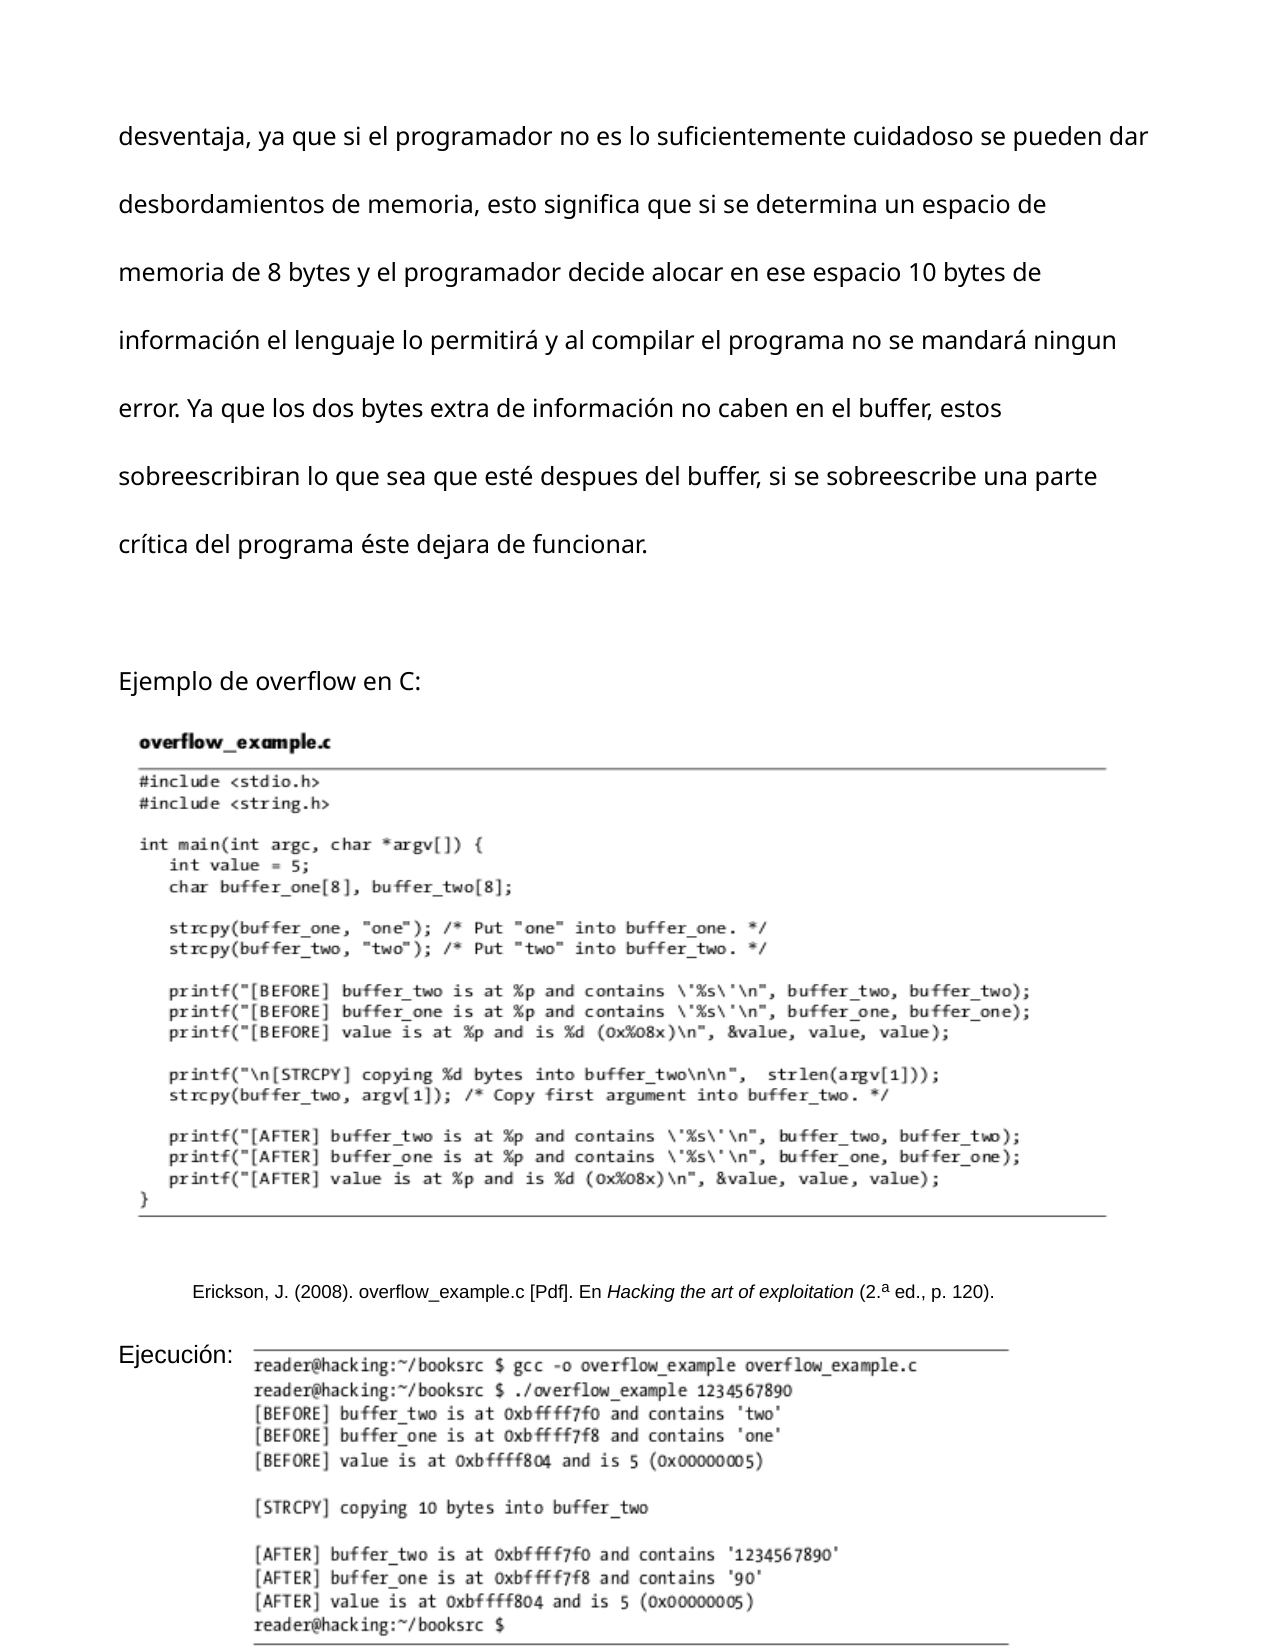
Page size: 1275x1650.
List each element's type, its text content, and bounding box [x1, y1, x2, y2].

picture [118, 731, 1157, 1239]
picture [251, 1345, 1024, 1650]
text Erickson, J. (2008). overflow_example.c [Pdf]. En Hacking the art of exploitation (2.a ed., p. 120). [118, 1239, 1157, 1306]
text desventaja, ya que si el programador no es lo suficientemente cuidadoso se pueden dar desbordamientos de memoria, esto significa que si se determina un espacio de memoria de 8 bytes y el programador decide alocar en ese espacio 10 bytes de información el lenguaje lo permitirá y al compilar el programa no se mandará ningun error. Ya que los dos bytes extra de información no caben en el buffer, estos sobreescribiran lo que sea que esté despues del buffer, si se sobreescribe una parte crítica del programa éste dejara de funcionar. [118, 118, 1157, 561]
text Ejecución: [118, 1340, 1157, 1369]
text Ejemplo de overflow en C: [118, 663, 1157, 697]
